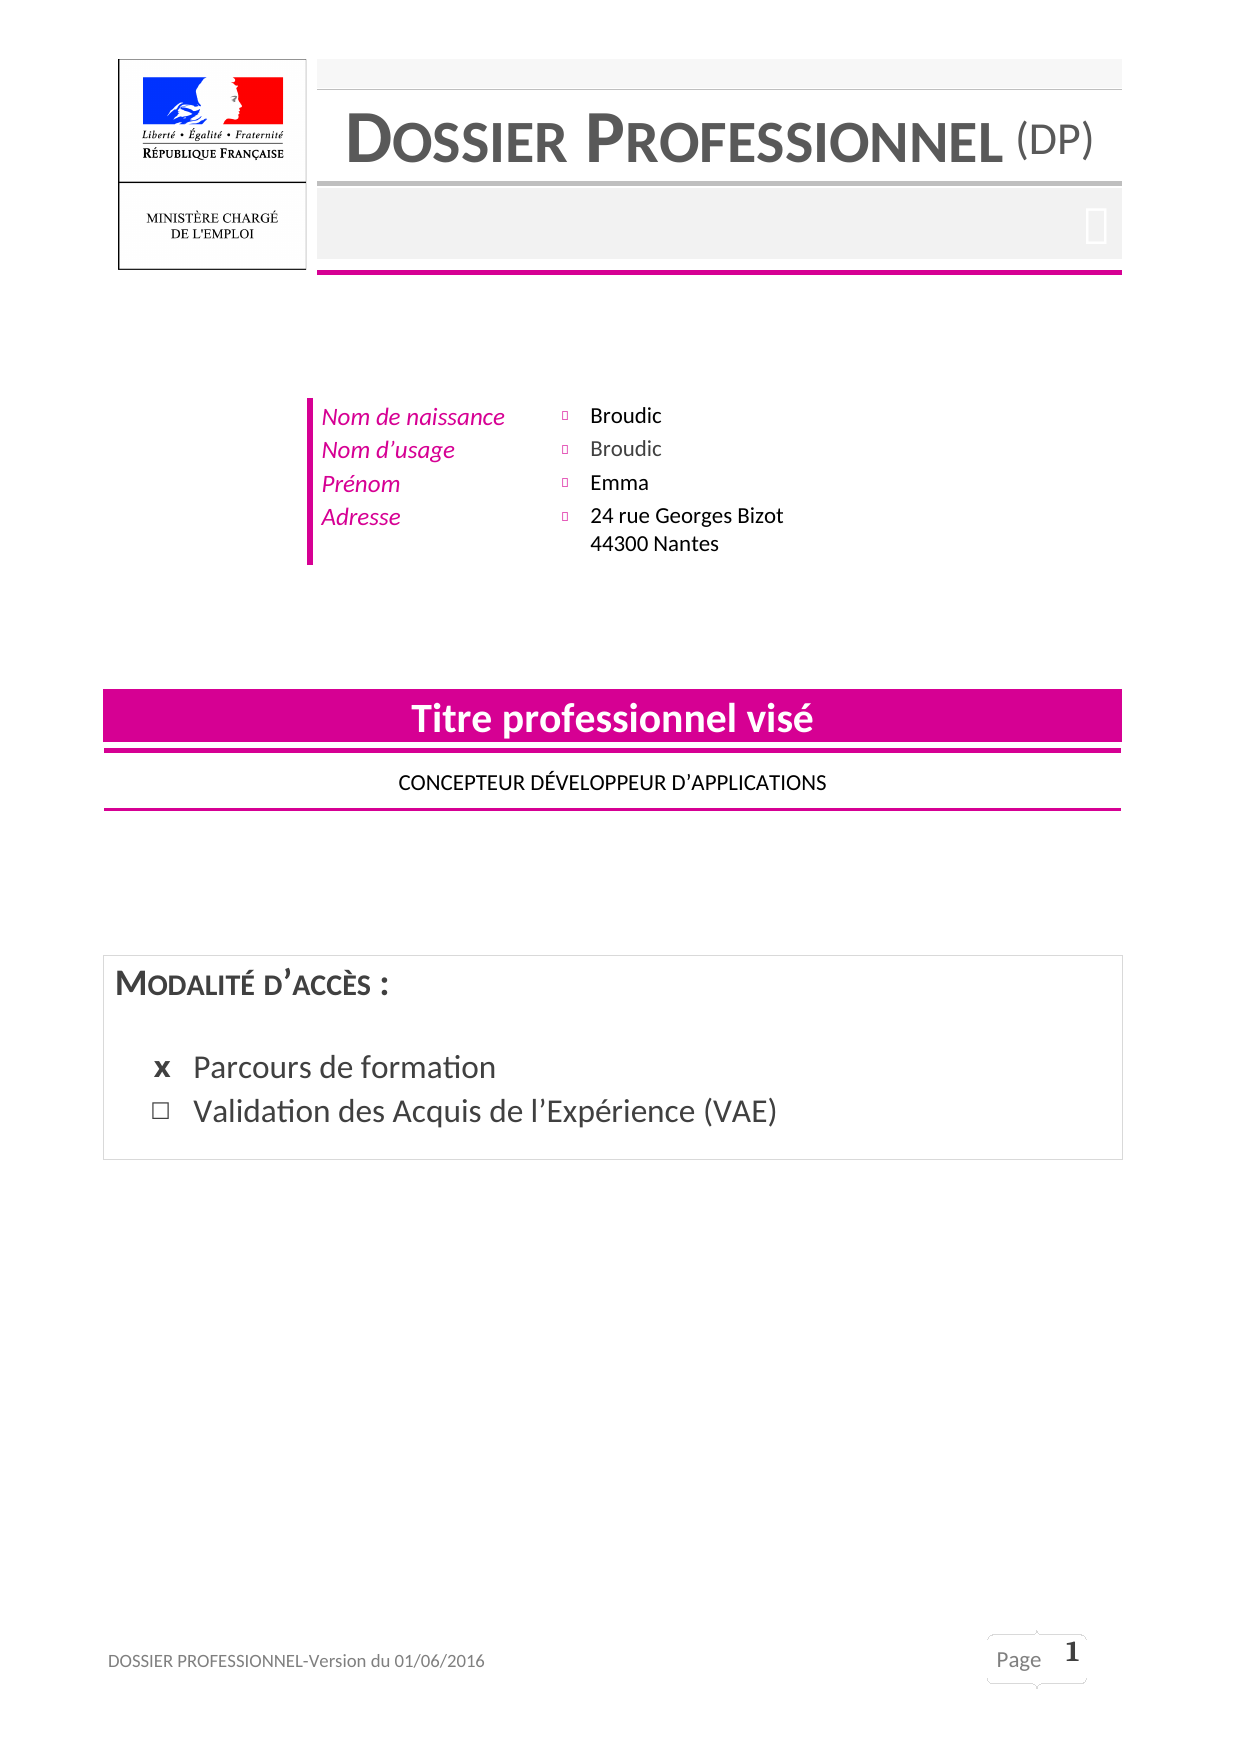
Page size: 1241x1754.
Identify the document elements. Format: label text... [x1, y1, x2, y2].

table_header [554, 365, 579, 398]
picture [118, 59, 307, 270]
table_cell [554, 532, 579, 565]
table_cell Nom d’usage [313, 431, 554, 465]
table_cell Nom de naissance [313, 398, 554, 431]
table_cell  [554, 498, 579, 532]
table_cell [103, 808, 1122, 955]
table_cell  [554, 431, 579, 465]
table_cell ☐ [104, 1087, 182, 1131]
table_cell Broudic [579, 398, 1122, 431]
table_cell CONCEPTEUR DÉVELOPPEUR D’APPLICATIONS [103, 748, 1122, 807]
table_cell Adresse [313, 498, 554, 532]
table_cell Prénom [313, 465, 554, 498]
table_cell  [554, 465, 579, 498]
table_cell [104, 1131, 1122, 1159]
table_cell [313, 532, 554, 565]
table_cell Validation des Acquis de l’Expérience (VAE) [182, 1087, 1122, 1131]
table_cell Parcours de formation [182, 1043, 1122, 1087]
table_cell [104, 1005, 1122, 1043]
table_cell Broudic [579, 431, 1122, 465]
table_cell [103, 743, 1122, 748]
table_cell Emma [579, 465, 1122, 498]
table_header [310, 365, 554, 398]
table_cell  [554, 398, 579, 431]
table_header [579, 365, 1122, 398]
table_cell Modalité d’accès : [104, 956, 1122, 1005]
table_header Titre professionnel visé [103, 689, 1122, 742]
table_cell x [104, 1043, 182, 1087]
table_cell 24 rue Georges Bizot 44300 Nantes [579, 498, 1122, 565]
